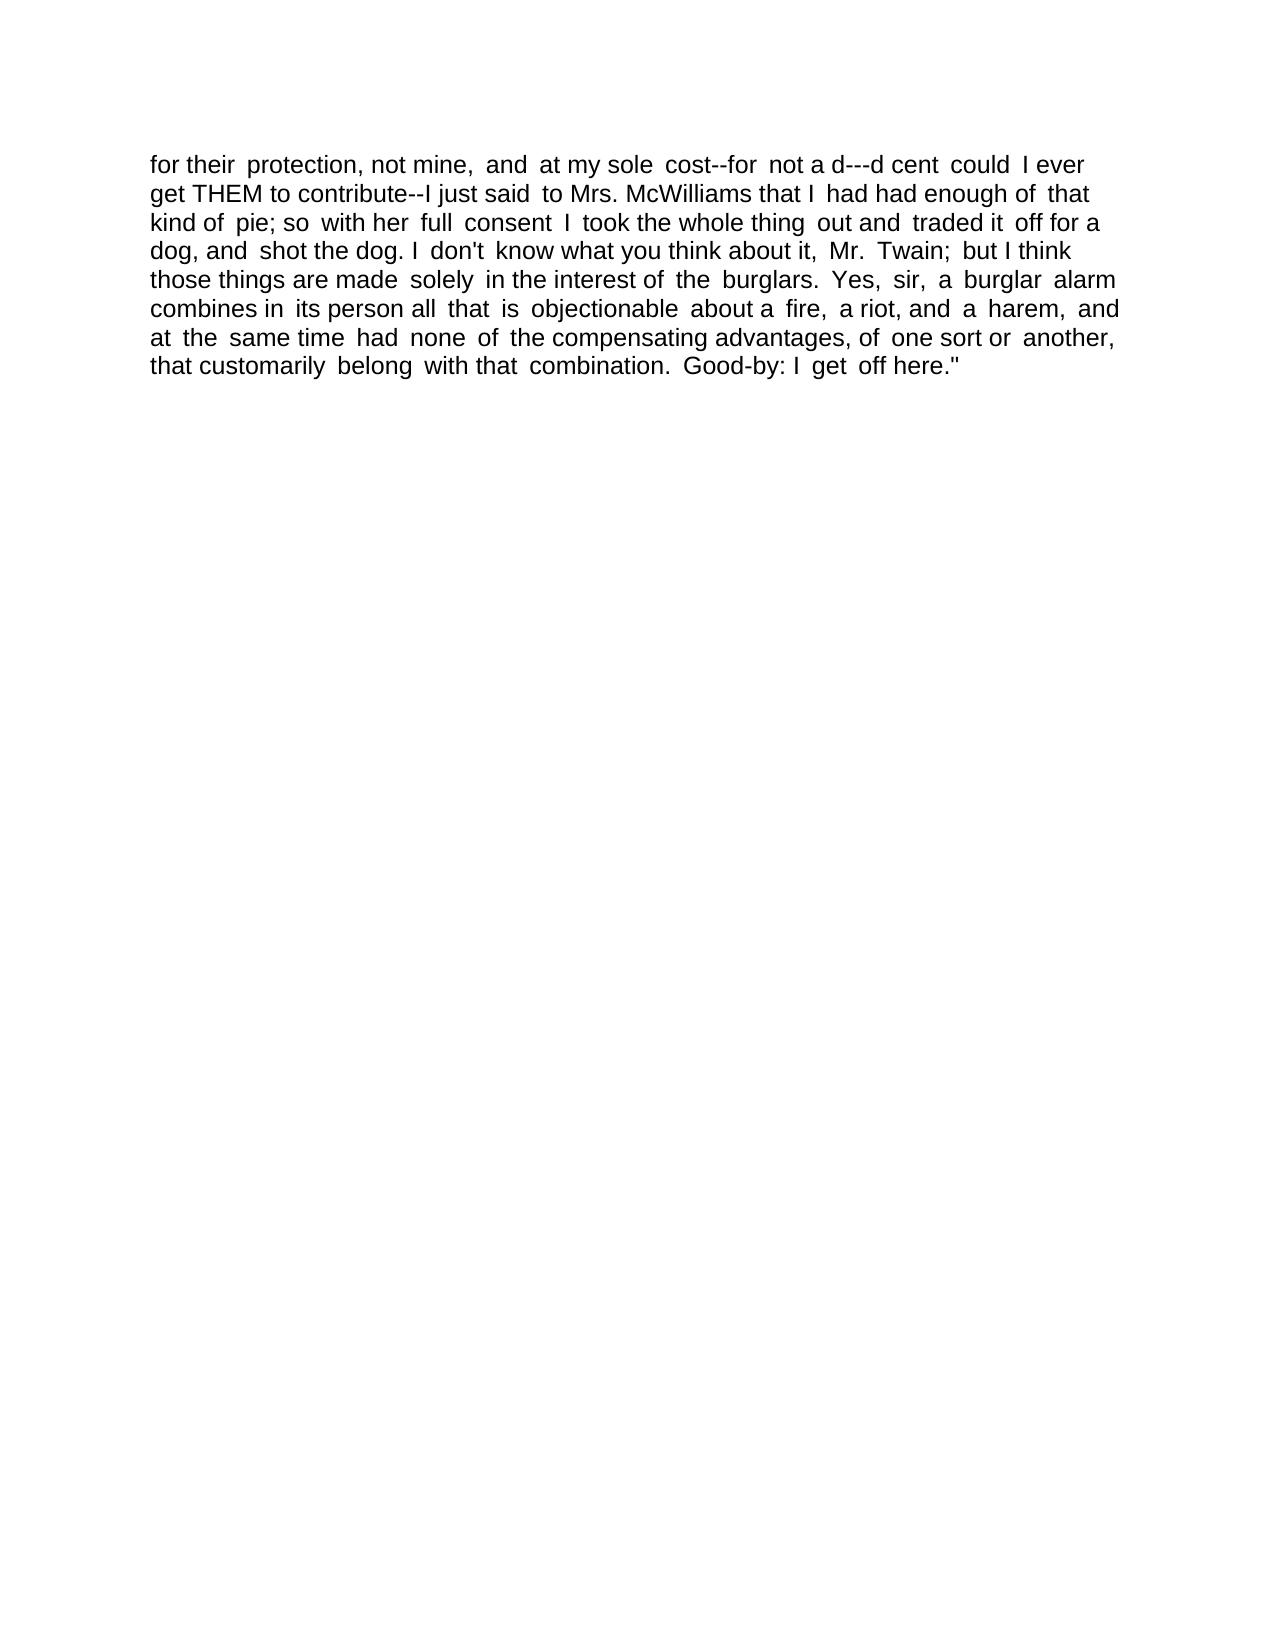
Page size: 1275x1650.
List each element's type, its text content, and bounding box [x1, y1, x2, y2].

text for their protection, not mine, and at my sole cost--for not a d---d cent could I ever get THEM to contribute--I just said to Mrs. McWilliams that I had had enough of that kind of pie; so with her full consent I took the whole thing out and traded it off for a dog, and shot the dog. I don't know what you think about it, Mr. Twain; but I think those things are made solely in the interest of the burglars. Yes, sir, a burglar alarm combines in its person all that is objectionable about a fire, a riot, and a harem, and at the same time had none of the compensating advantages, of one sort or another, that customarily belong with that combination. Good-by: I get off here." [150, 150, 1125, 380]
